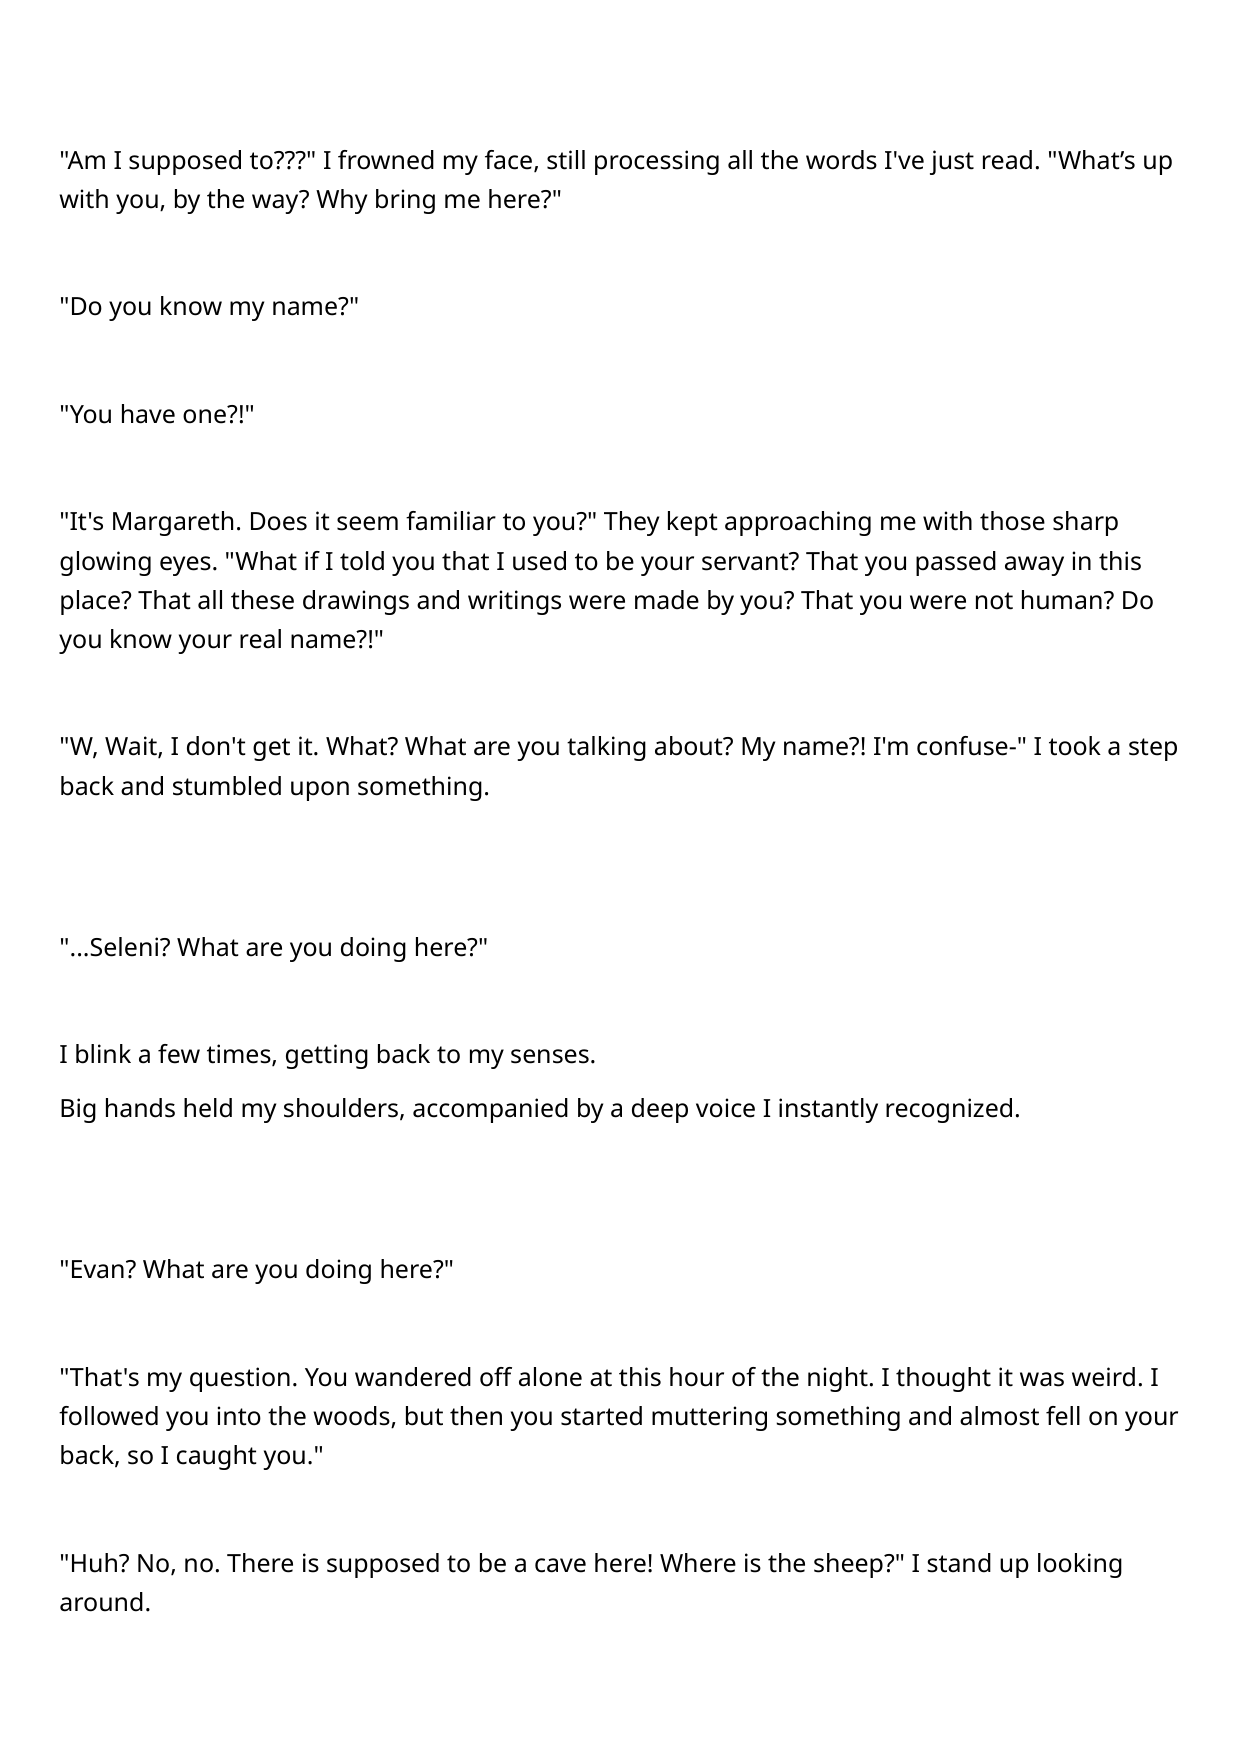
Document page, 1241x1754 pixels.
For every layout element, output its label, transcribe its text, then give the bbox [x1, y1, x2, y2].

text "Do you know my name?" [59, 289, 1181, 323]
text Big hands held my shoulders, accompanied by a deep voice I instantly recognized. [59, 1091, 1181, 1125]
text "It's Margareth. Does it seem familiar to you?" They kept approaching me with those sharp glowing eyes. "What if I told you that I used to be your servant? That you passed away in this place? That all these drawings and writings were made by you? That you were not human? Do you know your real name?!" [59, 504, 1181, 656]
text "You have one?!" [59, 396, 1181, 431]
text "Huh? No, no. There is supposed to be a cave here! Where is the sheep?" I stand up looking around. [59, 1545, 1181, 1618]
text "W, Wait, I don't get it. What? What are you talking about? My name?! I'm confuse-" I took a step back and stumbled upon something. [59, 729, 1181, 802]
text "Evan? What are you doing here?" [59, 1252, 1181, 1286]
text "...Seleni? What are you doing here?" [59, 929, 1181, 963]
text I blink a few times, getting back to my senses. [59, 1037, 1181, 1071]
text "That's my question. You wandered off alone at this hour of the night. I thought it was weird. I followed you into the woods, but then you started muttering something and almost fell on your back, so I caught you." [59, 1359, 1181, 1472]
text "Am I supposed to???" I frowned my face, still processing all the words I've just read. "What’s up with you, by the way? Why bring me here?" [59, 142, 1181, 216]
